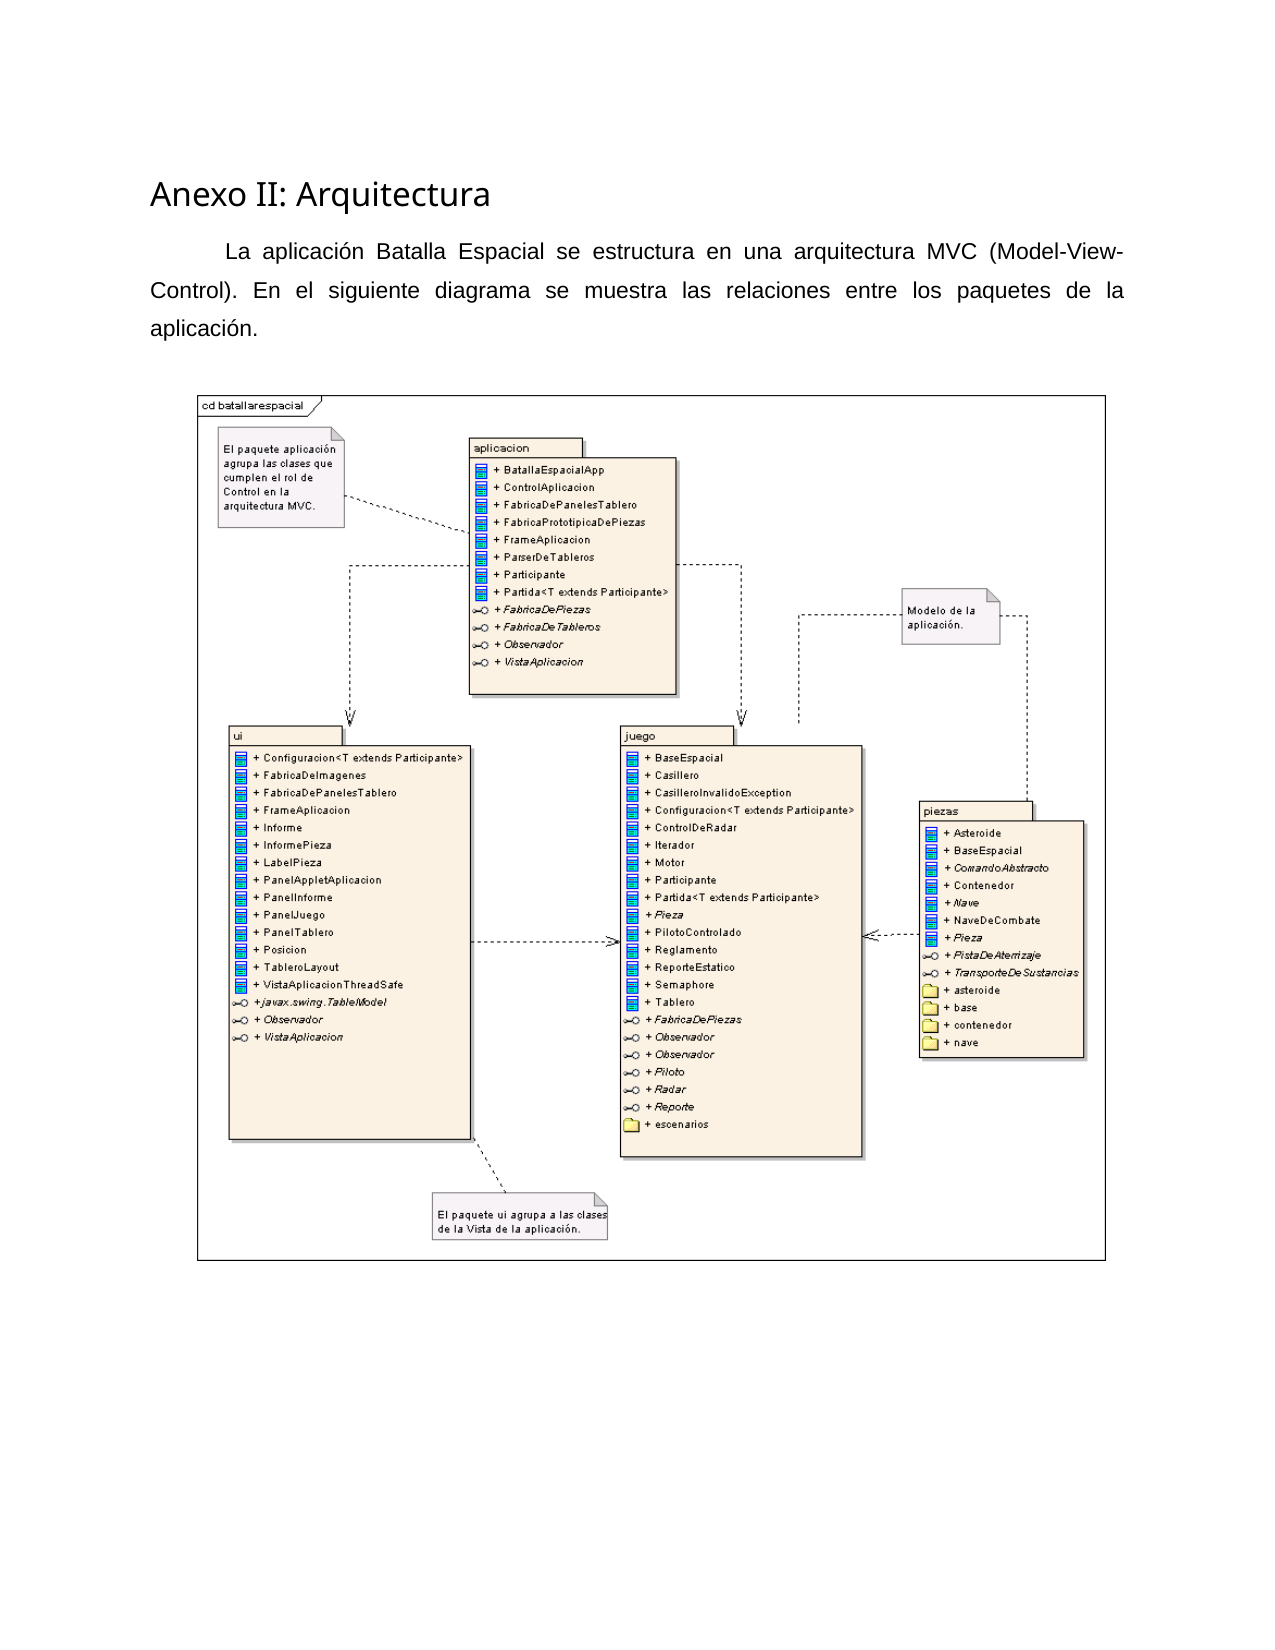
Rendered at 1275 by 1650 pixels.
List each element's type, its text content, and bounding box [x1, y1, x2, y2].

picture [196, 394, 1106, 1261]
text La aplicación Batalla Espacial se estructura en una arquitectura MVC (Model-View-Control). En el siguiente diagrama se muestra las relaciones entre los paquetes de la aplicación. [150, 239, 1125, 341]
subtitle Anexo II: Arquitectura [150, 171, 1125, 216]
